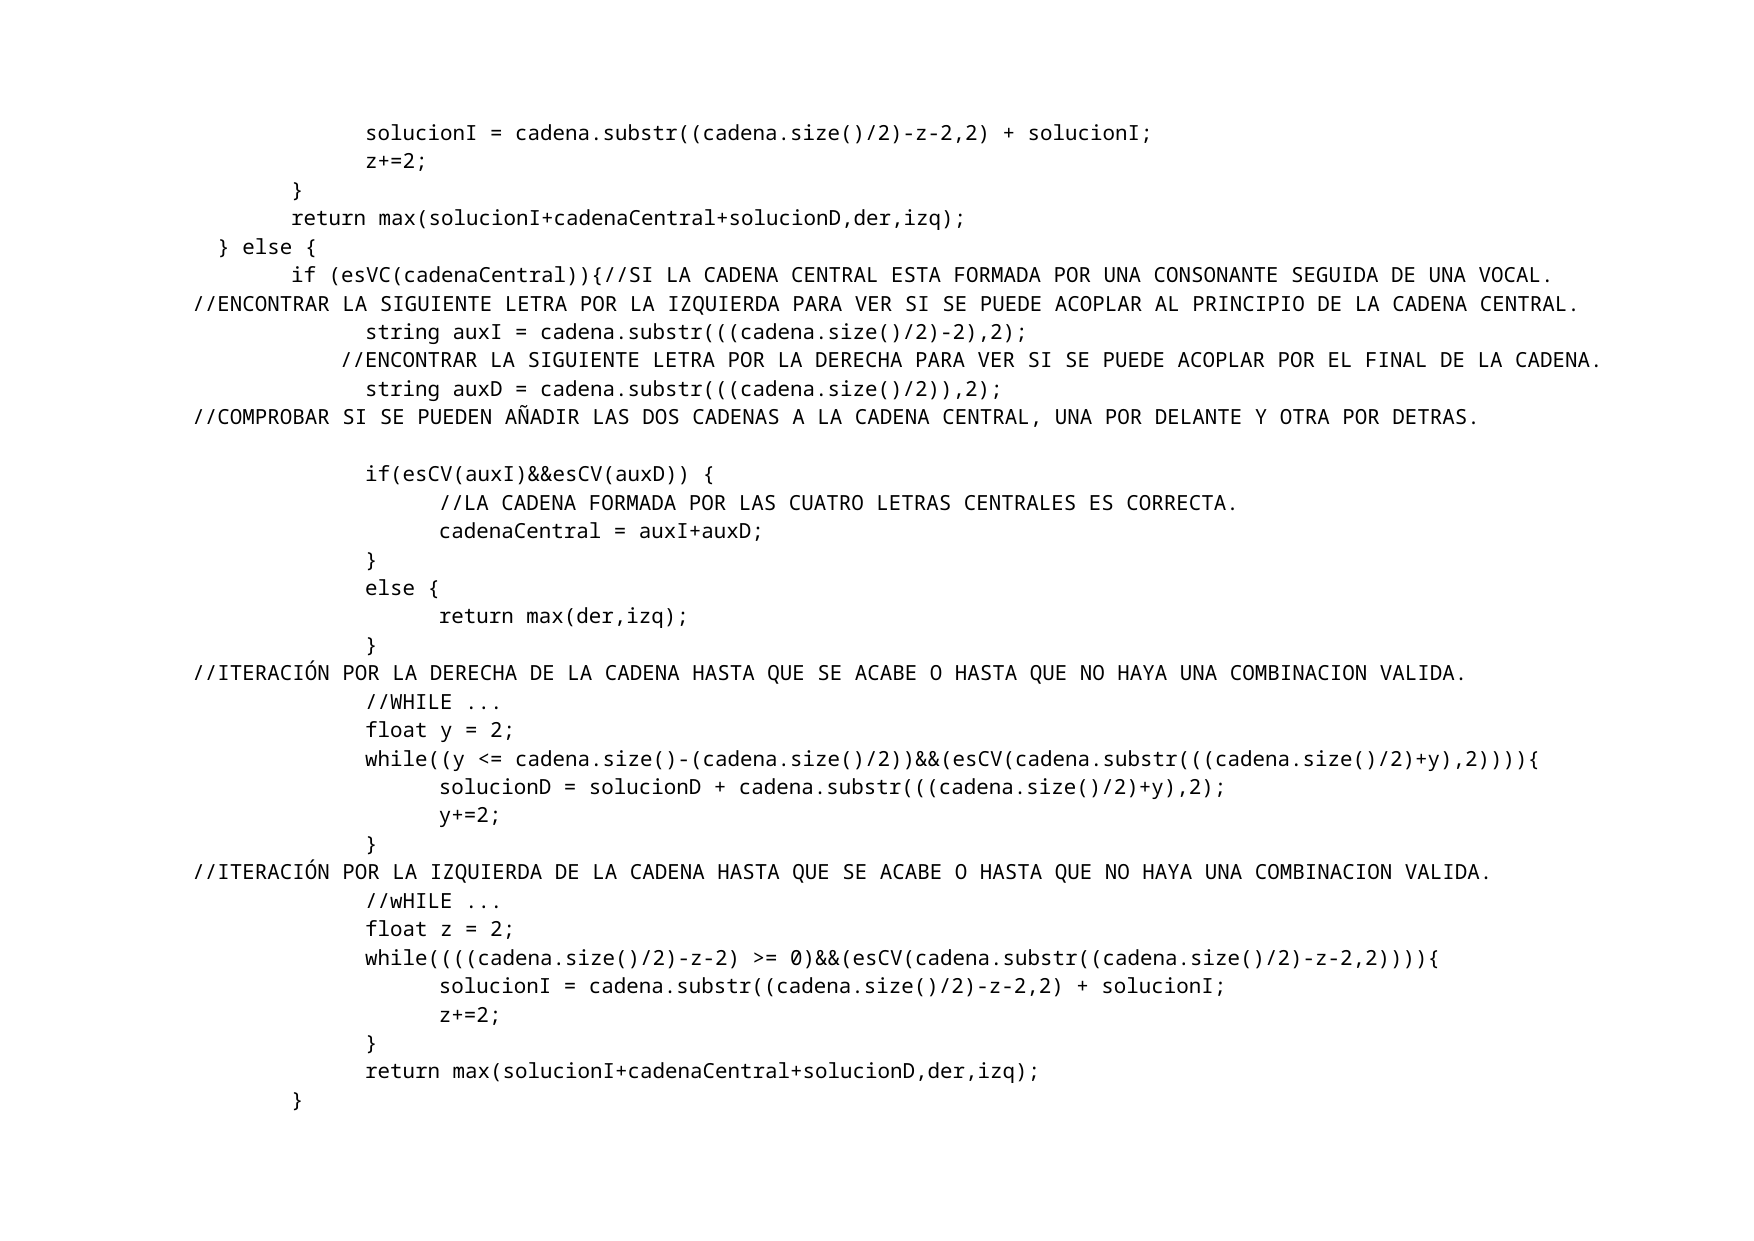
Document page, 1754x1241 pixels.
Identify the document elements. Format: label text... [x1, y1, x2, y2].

text return max(solucionI+cadenaCentral+solucionD,der,izq); [118, 203, 1636, 232]
text } [118, 630, 1636, 658]
text //COMPROBAR SI SE PUEDEN AÑADIR LAS DOS CADENAS A LA CADENA CENTRAL, UNA POR DELANTE Y OTRA POR DETRAS. [118, 402, 1636, 431]
text solucionD = solucionD + cadena.substr(((cadena.size()/2)+y),2); [118, 772, 1636, 801]
text z+=2; [118, 147, 1636, 175]
text //ENCONTRAR LA SIGUIENTE LETRA POR LA DERECHA PARA VER SI SE PUEDE ACOPLAR POR EL FINAL DE LA CADENA. [118, 346, 1636, 374]
text if (esVC(cadenaCentral)){//SI LA CADENA CENTRAL ESTA FORMADA POR UNA CONSONANTE SEGUIDA DE UNA VOCAL. [118, 260, 1636, 289]
text float y = 2; [118, 715, 1636, 744]
text } else { [118, 232, 1636, 260]
text while((((cadena.size()/2)-z-2) >= 0)&&(esCV(cadena.substr((cadena.size()/2)-z-2,2)))){ [118, 943, 1636, 971]
text while((y <= cadena.size()-(cadena.size()/2))&&(esCV(cadena.substr(((cadena.size()/2)+y),2)))){ [118, 744, 1636, 772]
text cadenaCentral = auxI+auxD; [118, 516, 1636, 545]
text //ENCONTRAR LA SIGUIENTE LETRA POR LA IZQUIERDA PARA VER SI SE PUEDE ACOPLAR AL PRINCIPIO DE LA CADENA CENTRAL. [118, 289, 1636, 317]
text //ITERACIÓN POR LA IZQUIERDA DE LA CADENA HASTA QUE SE ACABE O HASTA QUE NO HAYA UNA COMBINACION VALIDA. [118, 857, 1636, 886]
text y+=2; [118, 801, 1636, 829]
text string auxD = cadena.substr(((cadena.size()/2)),2); [118, 374, 1636, 402]
text } [118, 1028, 1636, 1057]
text //ITERACIÓN POR LA DERECHA DE LA CADENA HASTA QUE SE ACABE O HASTA QUE NO HAYA UNA COMBINACION VALIDA. [118, 658, 1636, 687]
text solucionI = cadena.substr((cadena.size()/2)-z-2,2) + solucionI; [118, 118, 1636, 147]
text } [118, 829, 1636, 857]
text //WHILE ... [118, 687, 1636, 715]
text //LA CADENA FORMADA POR LAS CUATRO LETRAS CENTRALES ES CORRECTA. [118, 488, 1636, 516]
text string auxI = cadena.substr(((cadena.size()/2)-2),2); [118, 317, 1636, 346]
text else { [118, 573, 1636, 602]
text } [118, 1085, 1636, 1113]
text } [118, 175, 1636, 203]
text return max(der,izq); [118, 602, 1636, 630]
text if(esCV(auxI)&&esCV(auxD)) { [118, 459, 1636, 488]
text //wHILE ... [118, 886, 1636, 914]
text z+=2; [118, 1000, 1636, 1028]
text } [118, 545, 1636, 573]
text return max(solucionI+cadenaCentral+solucionD,der,izq); [118, 1057, 1636, 1085]
text float z = 2; [118, 914, 1636, 943]
text solucionI = cadena.substr((cadena.size()/2)-z-2,2) + solucionI; [118, 971, 1636, 1000]
